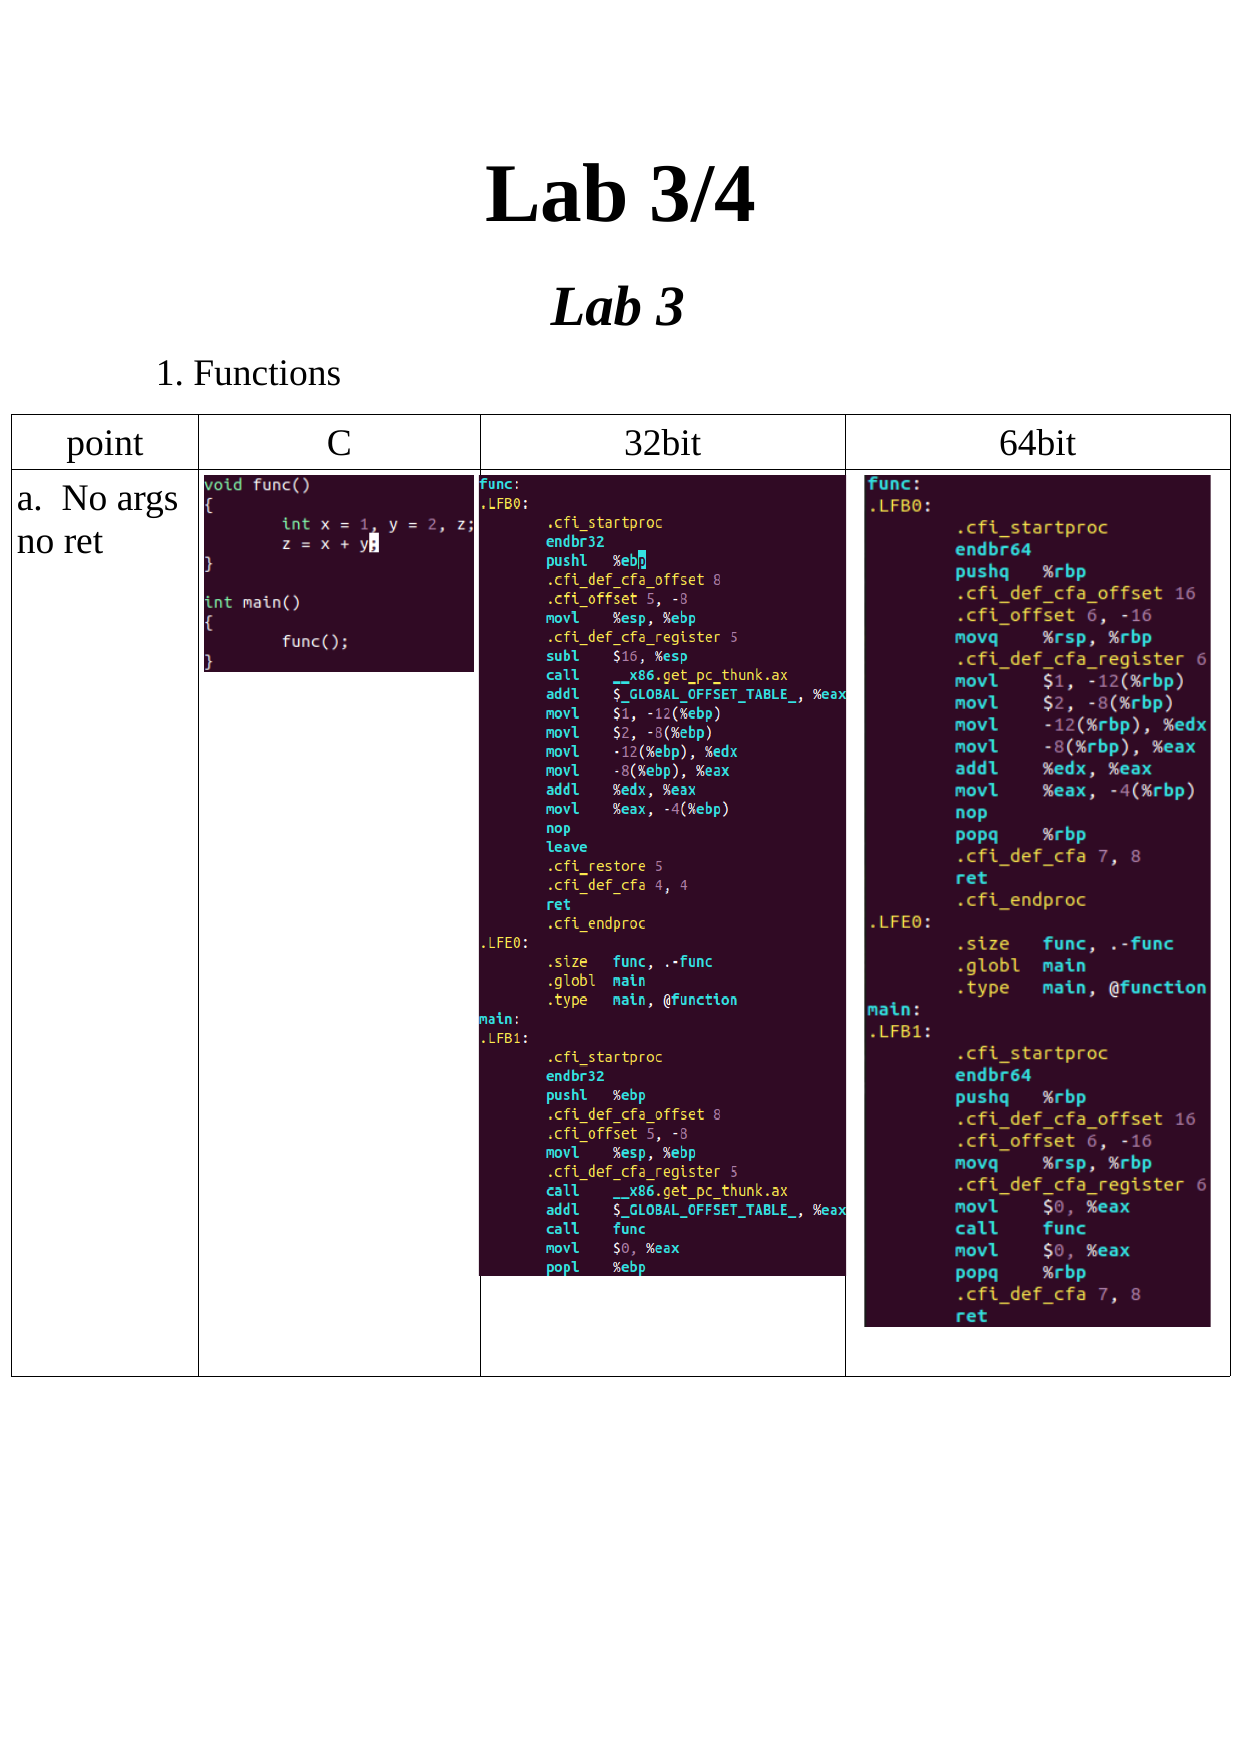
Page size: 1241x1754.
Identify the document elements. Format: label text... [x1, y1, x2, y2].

table_cell [846, 470, 1230, 1376]
picture [864, 475, 1211, 1327]
table_cell [199, 470, 480, 1376]
subtitle Lab 3/4 [118, 143, 1122, 239]
table_cell a. No args no ret [12, 470, 198, 1376]
list Functions [156, 350, 1122, 393]
picture [478, 475, 847, 1276]
table_header point [12, 415, 198, 469]
table_header C [199, 415, 480, 469]
table_cell [481, 470, 845, 475]
picture [204, 475, 474, 672]
subtitle Lab 3 [118, 272, 1122, 338]
table_header 32bit [481, 415, 845, 469]
table_header 64bit [846, 415, 1230, 469]
table_cell [481, 1276, 845, 1376]
